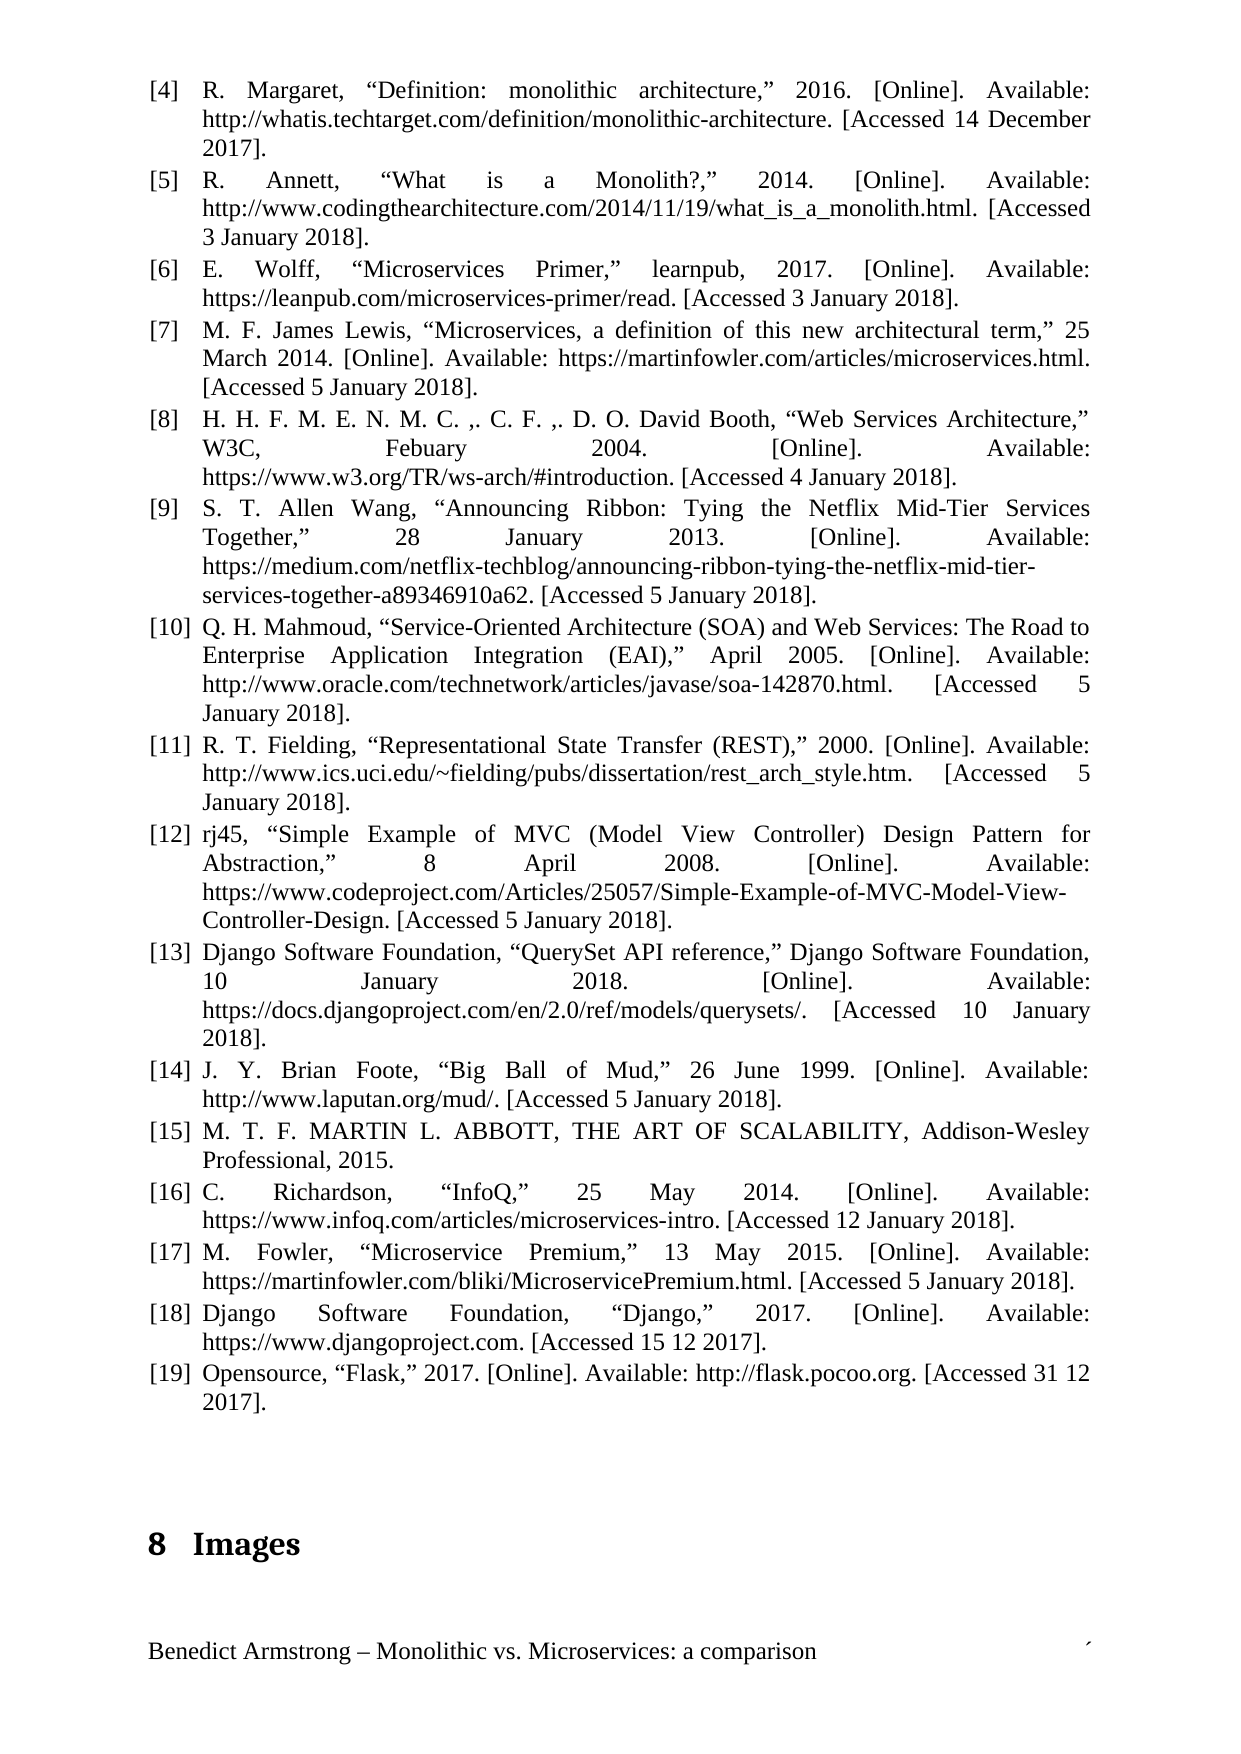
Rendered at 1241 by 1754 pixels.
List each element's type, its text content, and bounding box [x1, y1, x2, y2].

table_cell [4] [148, 74, 200, 163]
table_cell [10] [148, 610, 200, 728]
table_cell C. Richardson, “InfoQ,” 25 May 2014. [Online]. Available: https://www.infoq.com/articles/microservices-intro. [Accessed 12 January 2018]. [200, 1175, 1092, 1236]
table_cell Django Software Foundation, “QuerySet API reference,” Django Software Foundation, 10 January 2018. [Online]. Available: https://docs.djangoproject.com/en/2.0/ref/models/querysets/. [Accessed 10 January 2018]. [200, 936, 1092, 1054]
table_cell [7] [148, 313, 200, 403]
table_cell [5] [148, 163, 200, 253]
table_cell S. T. Allen Wang, “Announcing Ribbon: Tying the Netflix Mid-Tier Services Together,” 28 January 2013. [Online]. Available: https://medium.com/netflix-techblog/announcing-ribbon-tying-the-netflix-mid-tier-services-together-a89346910a62. [Accessed 5 January 2018]. [200, 492, 1092, 610]
subtitle Images [148, 1525, 1092, 1563]
table_cell M. Fowler, “Microservice Premium,” 13 May 2015. [Online]. Available: https://martinfowler.com/bliki/MicroservicePremium.html. [Accessed 5 January 2018]. [200, 1236, 1092, 1296]
table_cell [12] [148, 818, 200, 936]
table_cell M. F. James Lewis, “Microservices, a definition of this new architectural term,” 25 March 2014. [Online]. Available: https://martinfowler.com/articles/microservices.html. [Accessed 5 January 2018]. [200, 313, 1092, 403]
table_cell E. Wolff, “Microservices Primer,” learnpub, 2017. [Online]. Available: https://leanpub.com/microservices-primer/read. [Accessed 3 January 2018]. [200, 253, 1092, 313]
table_cell [18] [148, 1296, 200, 1357]
table_cell [16] [148, 1175, 200, 1236]
table_cell R. Margaret, “Definition: monolithic architecture,” 2016. [Online]. Available: http://whatis.techtarget.com/definition/monolithic-architecture. [Accessed 14 December 2017]. [200, 74, 1092, 163]
table_cell [14] [148, 1054, 200, 1114]
table_cell R. T. Fielding, “Representational State Transfer (REST),” 2000. [Online]. Available: http://www.ics.uci.edu/~fielding/pubs/dissertation/rest_arch_style.htm. [Accessed 5 January 2018]. [200, 728, 1092, 818]
table_cell J. Y. Brian Foote, “Big Ball of Mud,” 26 June 1999. [Online]. Available: http://www.laputan.org/mud/. [Accessed 5 January 2018]. [200, 1054, 1092, 1114]
table_cell H. H. F. M. E. N. M. C. ,. C. F. ,. D. O. David Booth, “Web Services Architecture,” W3C, Febuary 2004. [Online]. Available: https://www.w3.org/TR/ws-arch/#introduction. [Accessed 4 January 2018]. [200, 403, 1092, 492]
table_cell [19] [148, 1357, 200, 1418]
table_cell [17] [148, 1236, 200, 1296]
table_cell [8] [148, 403, 200, 492]
table_cell M. T. F. MARTIN L. ABBOTT, THE ART OF SCALABILITY, Addison-Wesley Professional, 2015. [200, 1115, 1092, 1175]
table_cell [13] [148, 936, 200, 1054]
table_cell [9] [148, 492, 200, 610]
table_cell [6] [148, 253, 200, 313]
table_cell [11] [148, 728, 200, 818]
table_cell [15] [148, 1115, 200, 1175]
table_cell Opensource, “Flask,” 2017. [Online]. Available: http://flask.pocoo.org. [Accessed 31 12 2017]. [200, 1357, 1092, 1418]
table_cell rj45, “Simple Example of MVC (Model View Controller) Design Pattern for Abstraction,” 8 April 2008. [Online]. Available: https://www.codeproject.com/Articles/25057/Simple-Example-of-MVC-Model-View-Controller-Design. [Accessed 5 January 2018]. [200, 818, 1092, 936]
table_cell Q. H. Mahmoud, “Service-Oriented Architecture (SOA) and Web Services: The Road to Enterprise Application Integration (EAI),” April 2005. [Online]. Available: http://www.oracle.com/technetwork/articles/javase/soa-142870.html. [Accessed 5 January 2018]. [200, 610, 1092, 728]
table_cell Django Software Foundation, “Django,” 2017. [Online]. Available: https://www.djangoproject.com. [Accessed 15 12 2017]. [200, 1296, 1092, 1357]
table_cell R. Annett, “What is a Monolith?,” 2014. [Online]. Available: http://www.codingthearchitecture.com/2014/11/19/what_is_a_monolith.html. [Accessed 3 January 2018]. [200, 163, 1092, 253]
